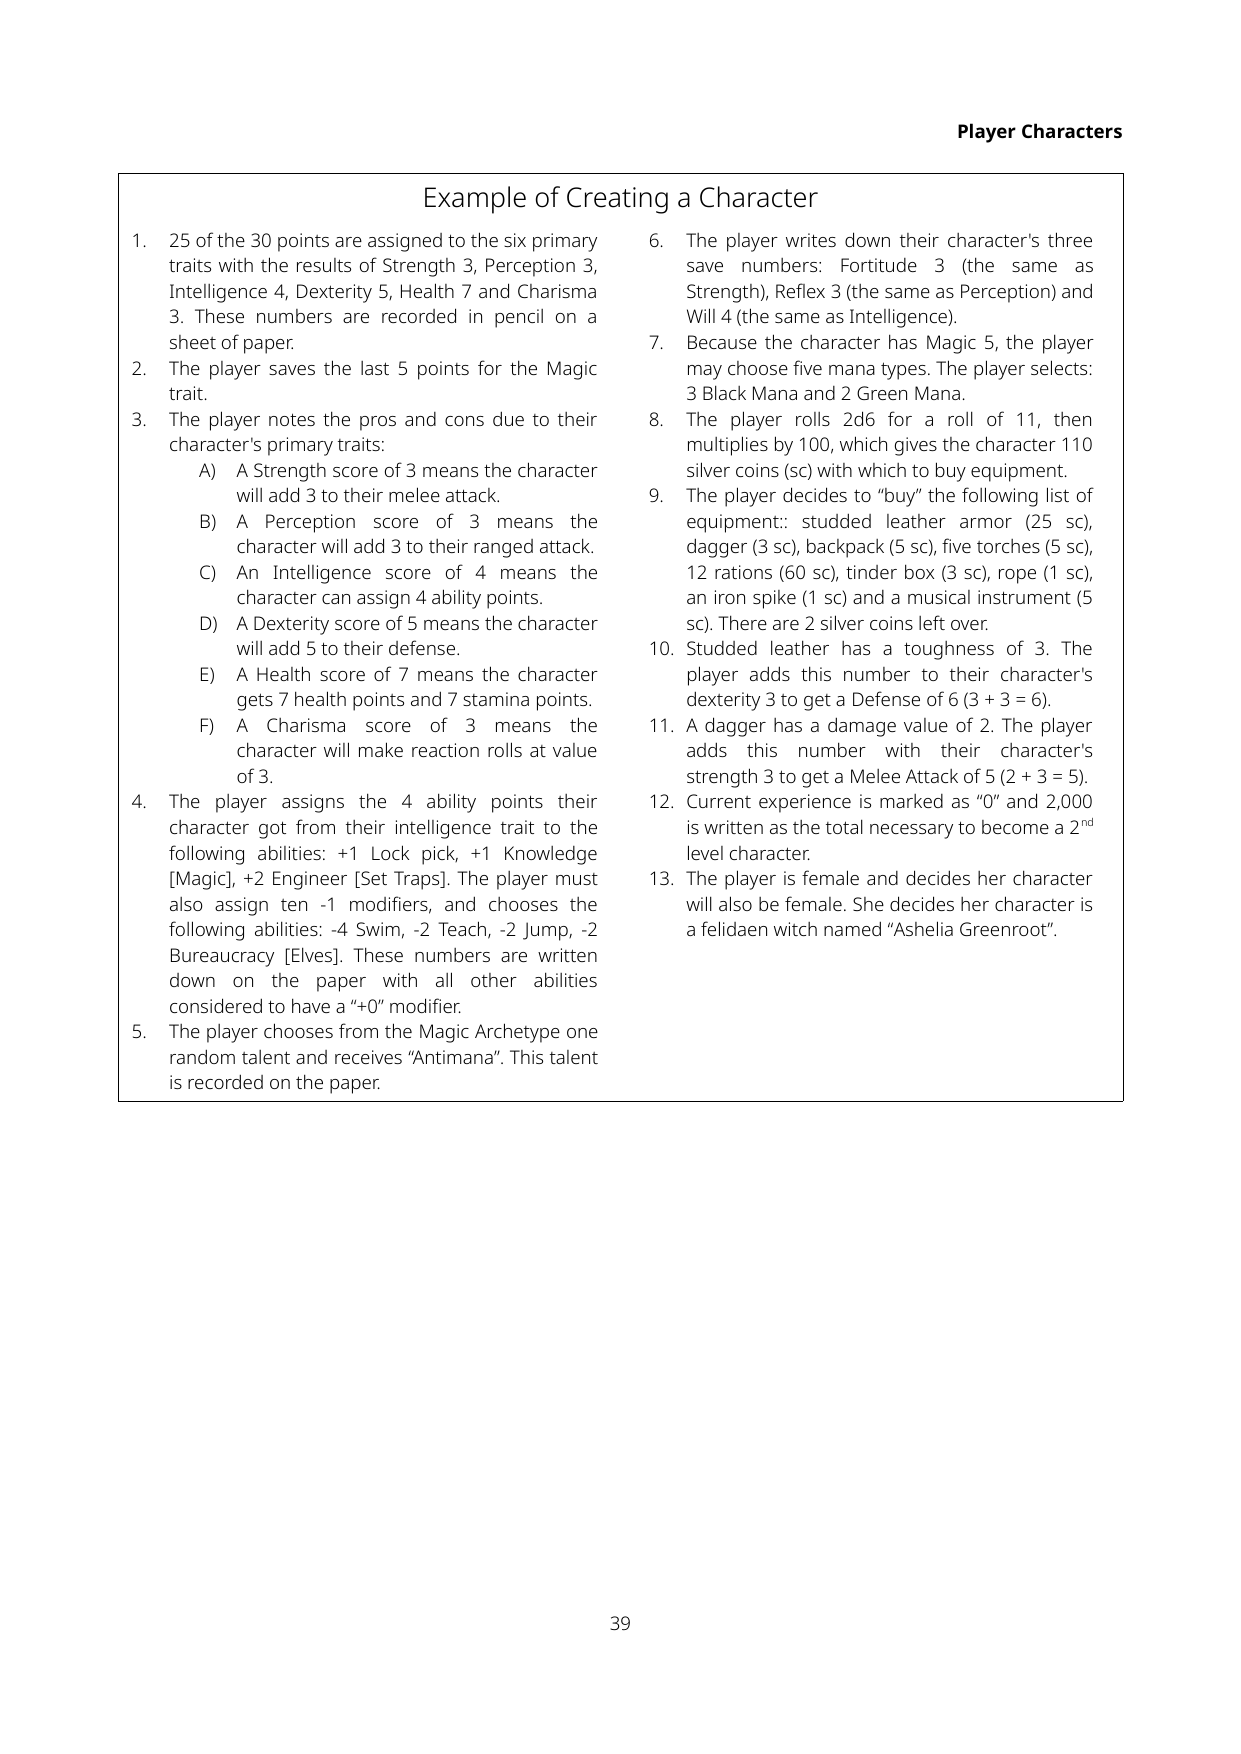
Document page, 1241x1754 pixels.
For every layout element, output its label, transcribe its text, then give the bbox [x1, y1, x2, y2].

table_cell [604, 222, 635, 1101]
table_cell [1099, 222, 1123, 1101]
table_cell The player writes down their character's three save numbers: Fortitude 3 (the same as Strength), Reflex 3 (the same as Perception) and Will 4 (the same as Intelligence). Because the character has Magic 5, the player may choose five mana types. The player selects: 3 Black Mana and 2 Green Mana. The player rolls 2d6 for a roll of 11, then multiplies by 100, which gives the character 110 silver coins (sc) with which to buy equipment. The player decides to “buy” the following list of equipment:: studded leather armor (25 sc), dagger (3 sc), backpack (5 sc), five torches (5 sc), 12 rations (60 sc), tinder box (3 sc), rope (1 sc), an iron spike (1 sc) and a musical instrument (5 sc). There are 2 silver coins left over. Studded leather has a toughness of 3. The player adds this number to their character's dexterity 3 to get a Defense of 6 (3 + 3 = 6). A dagger has a damage value of 2. The player adds this number with their character's strength 3 to get a Melee Attack of 5 (2 + 3 = 5). Current experience is marked as “0” and 2,000 is written as the total necessary to become a 2nd level character. The player is female and decides her character will also be female. She decides her character is a felidaen witch named “Ashelia Greenroot”. [635, 222, 1099, 1101]
table_header Example of Creating a Character [119, 174, 1123, 222]
table_cell 25 of the 30 points are assigned to the six primary traits with the results of Strength 3, Perception 3, Intelligence 4, Dexterity 5, Health 7 and Charisma 3. These numbers are recorded in pencil on a sheet of paper. The player saves the last 5 points for the Magic trait. The player notes the pros and cons due to their character's primary traits: A Strength score of 3 means the character will add 3 to their melee attack. A Perception score of 3 means the character will add 3 to their ranged attack. An Intelligence score of 4 means the character can assign 4 ability points. A Dexterity score of 5 means the character will add 5 to their defense. A Health score of 7 means the character gets 7 health points and 7 stamina points. A Charisma score of 3 means the character will make reaction rolls at value of 3. The player assigns the 4 ability points their character got from their intelligence trait to the following abilities: +1 Lock pick, +1 Knowledge [Magic], +2 Engineer [Set Traps]. The player must also assign ten -1 modifiers, and chooses the following abilities: -4 Swim, -2 Teach, -2 Jump, -2 Bureaucracy [Elves]. These numbers are written down on the paper with all other abilities considered to have a “+0” modifier. The player chooses from the Magic Archetype one random talent and receives “Antimana”. This talent is recorded on the paper. [119, 222, 604, 1101]
